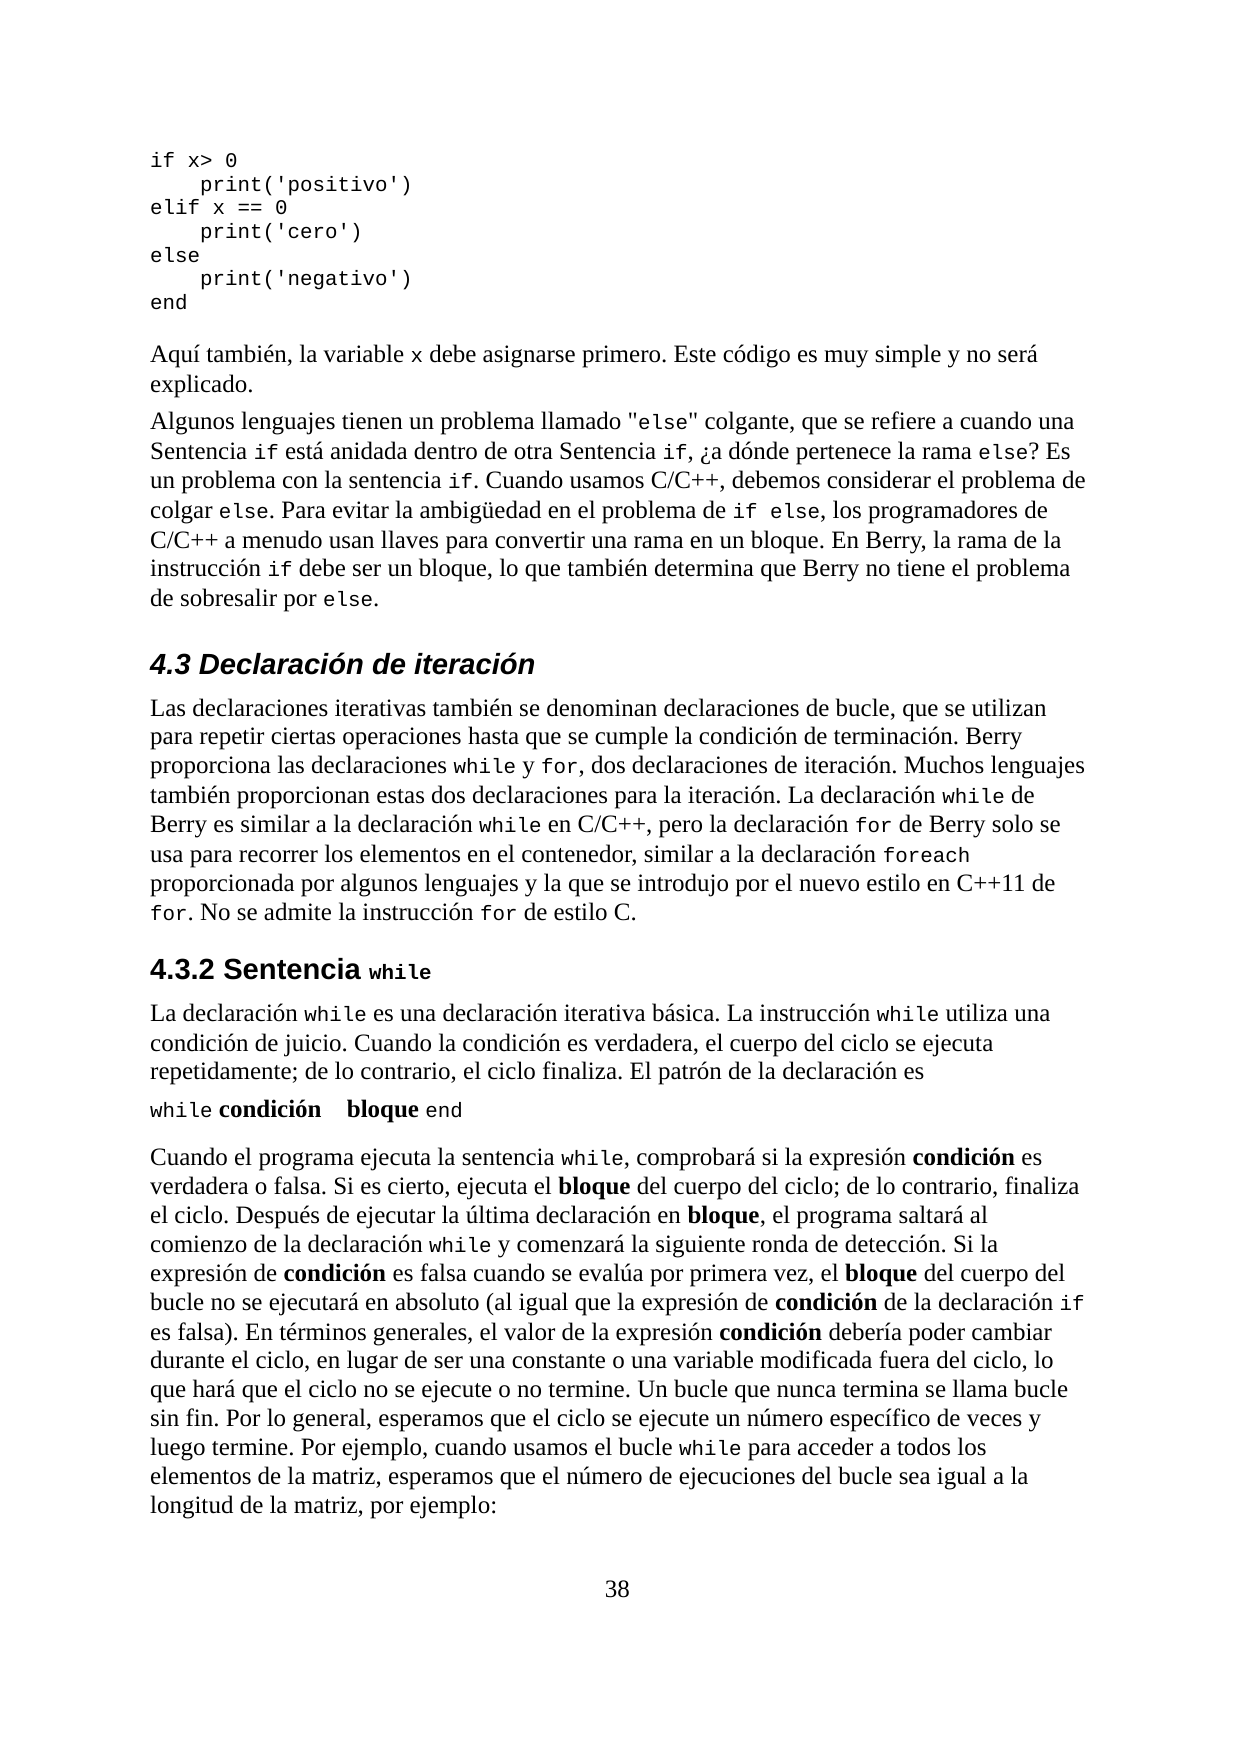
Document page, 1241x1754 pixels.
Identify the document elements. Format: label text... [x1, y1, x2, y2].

text elif x == 0 [150, 197, 1090, 221]
text Aquí también, la variable x debe asignarse primero. Este código es muy simple y no será explicado. [150, 339, 1090, 397]
subtitle 4.3.2 Sentencia while [150, 952, 1090, 986]
text Cuando el programa ejecuta la sentencia while, comprobará si la expresión condición es verdadera o falsa. Si es cierto, ejecuta el bloque del cuerpo del ciclo; de lo contrario, finaliza el ciclo. Después de ejecutar la última declaración en bloque, el programa saltará al comienzo de la declaración while y comenzará la siguiente ronda de detección. Si la expresión de condición es falsa cuando se evalúa por primera vez, el bloque del cuerpo del bucle no se ejecutará en absoluto (al igual que la expresión de condición de la declaración if es falsa). En términos generales, el valor de la expresión condición debería poder cambiar durante el ciclo, en lugar de ser una constante o una variable modificada fuera del ciclo, lo que hará que el ciclo no se ejecute o no termine. Un bucle que nunca termina se llama bucle sin fin. Por lo general, esperamos que el ciclo se ejecute un número específico de veces y luego termine. Por ejemplo, cuando usamos el bucle while para acceder a todos los elementos de la matriz, esperamos que el número de ejecuciones del bucle sea igual a la longitud de la matriz, por ejemplo: [150, 1142, 1090, 1519]
text print('negativo') [150, 268, 1090, 292]
subtitle 4.3 Declaración de iteración [150, 647, 1090, 680]
text Las declaraciones iterativas también se denominan declaraciones de bucle, que se utilizan para repetir ciertas operaciones hasta que se cumple la condición de terminación. Berry proporciona las declaraciones while y for, dos declaraciones de iteración. Muchos lenguajes también proporcionan estas dos declaraciones para la iteración. La declaración while de Berry es similar a la declaración while en C/C++, pero la declaración for de Berry solo se usa para recorrer los elementos en el contenedor, similar a la declaración foreach proporcionada por algunos lenguajes y la que se introdujo por el nuevo estilo en C++11 de for. No se admite la instrucción for de estilo C. [150, 693, 1090, 927]
text else [150, 244, 1090, 268]
text print('positivo') [150, 174, 1090, 197]
text print('cero') [150, 221, 1090, 244]
text if x> 0 [150, 150, 1090, 174]
text La declaración while es una declaración iterativa básica. La instrucción while utiliza una condición de juicio. Cuando la condición es verdadera, el cuerpo del ciclo se ejecuta repetidamente; de lo contrario, el ciclo finaliza. El patrón de la declaración es [150, 998, 1090, 1085]
text end [150, 292, 1090, 316]
text while condición bloque end [150, 1094, 1090, 1124]
text Algunos lenguajes tienen un problema llamado "else" colgante, que se refiere a cuando una Sentencia if está anidada dentro de otra Sentencia if, ¿a dónde pertenece la rama else? Es un problema con la sentencia if. Cuando usamos C/C++, debemos considerar el problema de colgar else. Para evitar la ambigüedad en el problema de if else, los programadores de C/C++ a menudo usan llaves para convertir una rama en un bloque. En Berry, la rama de la instrucción if debe ser un bloque, lo que también determina que Berry no tiene el problema de sobresalir por else. [150, 406, 1090, 613]
